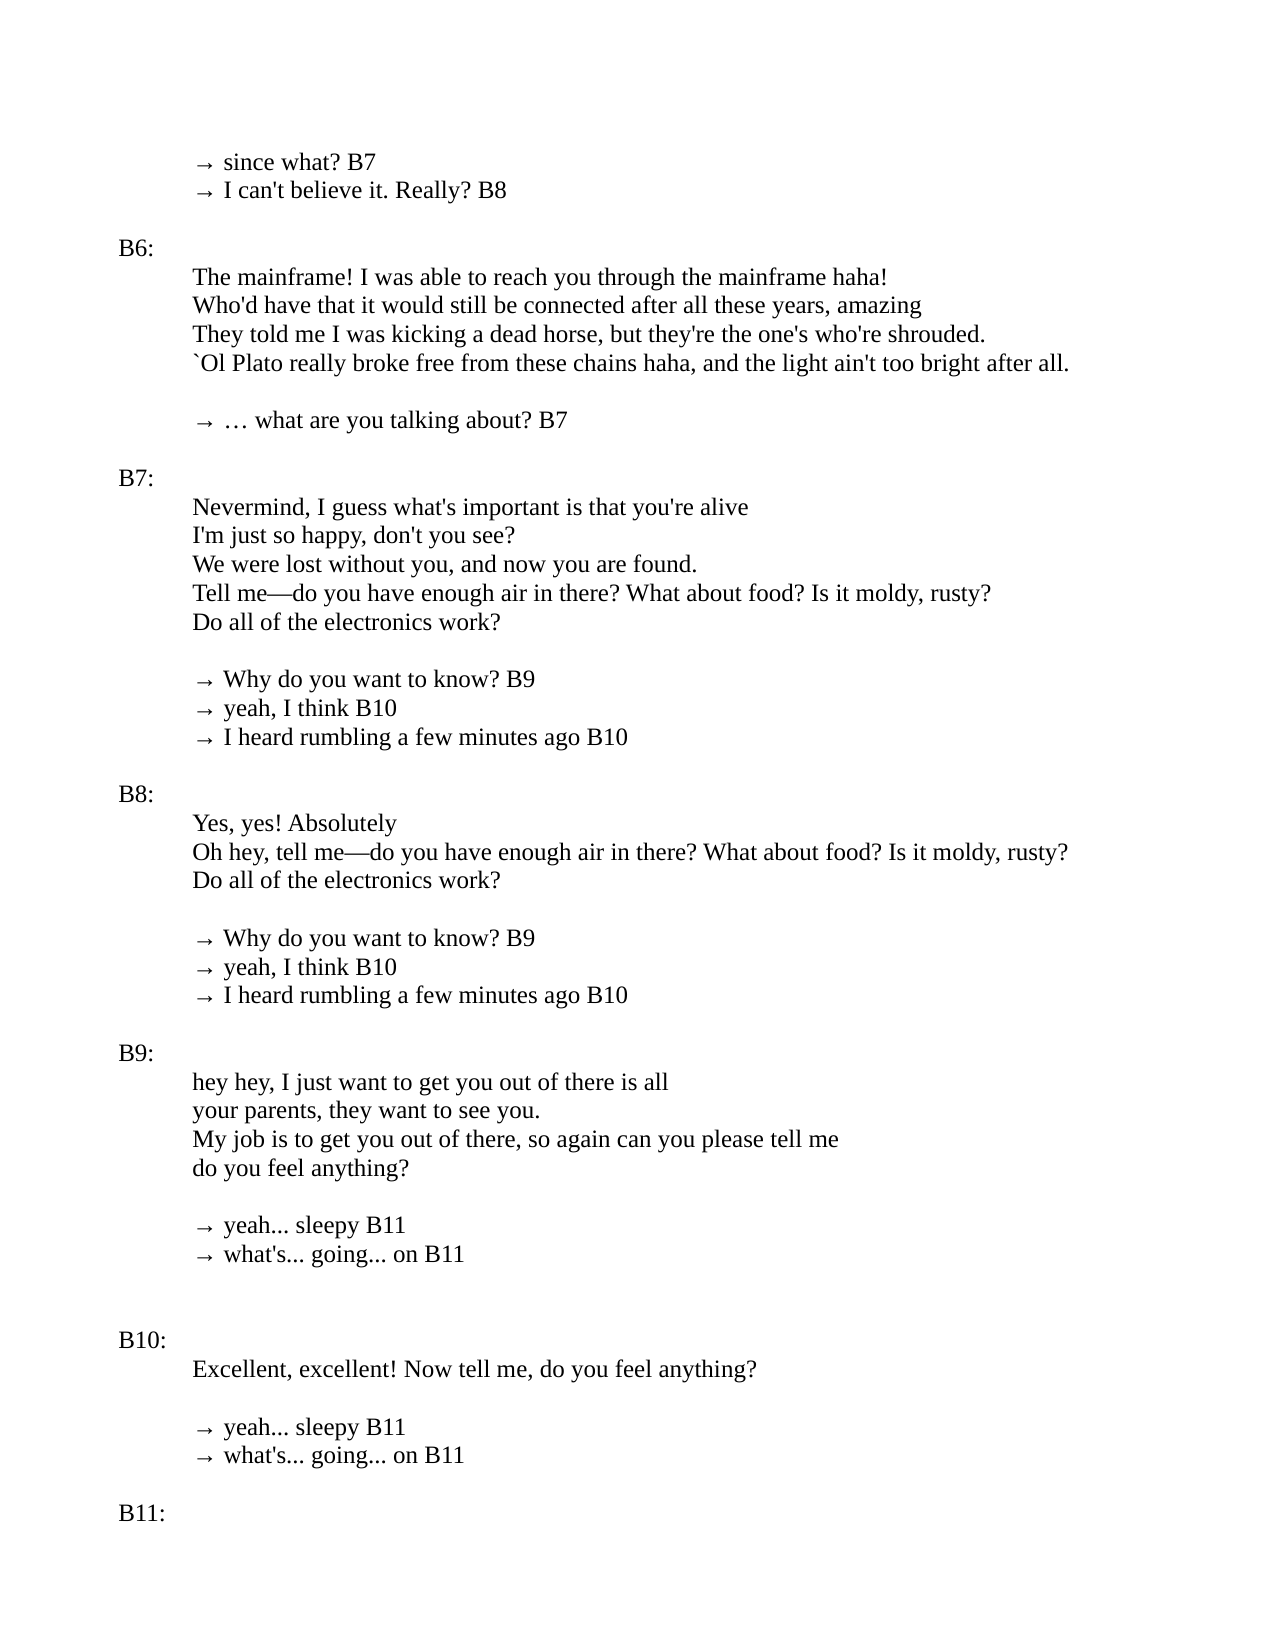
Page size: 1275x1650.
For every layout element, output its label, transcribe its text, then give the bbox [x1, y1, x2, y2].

text → yeah... sleepy B11 [118, 1211, 1157, 1239]
text your parents, they want to see you. [118, 1096, 1157, 1124]
text → since what? B7 [118, 147, 1157, 176]
text → I can't believe it. Really? B8 [118, 176, 1157, 204]
text → what's... going... on B11 [118, 1239, 1157, 1268]
text Excellent, excellent! Now tell me, do you feel anything? [118, 1354, 1157, 1383]
text → what's... going... on B11 [118, 1441, 1157, 1469]
text They told me I was kicking a dead horse, but they're the one's who're shrouded. [118, 319, 1157, 348]
text Do all of the electronics work? [118, 607, 1157, 636]
text Tell me—do you have enough air in there? What about food? Is it moldy, rusty? [118, 578, 1157, 607]
text → yeah, I think B10 [118, 693, 1157, 722]
text B9: [118, 1038, 1157, 1067]
text `Ol Plato really broke free from these chains haha, and the light ain't too bright after all. [118, 348, 1157, 377]
text → I heard rumbling a few minutes ago B10 [118, 981, 1157, 1009]
text → yeah, I think B10 [118, 952, 1157, 981]
text Who'd have that it would still be connected after all these years, amazing [118, 291, 1157, 319]
text → Why do you want to know? B9 [118, 664, 1157, 693]
text The mainframe! I was able to reach you through the mainframe haha! [118, 262, 1157, 291]
text B7: [118, 463, 1157, 492]
text do you feel anything? [118, 1153, 1157, 1182]
text B10: [118, 1326, 1157, 1354]
text → … what are you talking about? B7 [118, 406, 1157, 434]
text hey hey, I just want to get you out of there is all [118, 1067, 1157, 1096]
text Nevermind, I guess what's important is that you're alive [118, 492, 1157, 521]
text Do all of the electronics work? [118, 866, 1157, 894]
text B8: [118, 779, 1157, 808]
text B11: [118, 1498, 1157, 1527]
text → Why do you want to know? B9 [118, 923, 1157, 952]
text B6: [118, 233, 1157, 262]
text We were lost without you, and now you are found. [118, 549, 1157, 578]
text I'm just so happy, don't you see? [118, 521, 1157, 549]
text My job is to get you out of there, so again can you please tell me [118, 1124, 1157, 1153]
text Yes, yes! Absolutely [118, 808, 1157, 837]
text → yeah... sleepy B11 [118, 1412, 1157, 1441]
text → I heard rumbling a few minutes ago B10 [118, 722, 1157, 751]
text Oh hey, tell me—do you have enough air in there? What about food? Is it moldy, rusty? [118, 837, 1157, 866]
